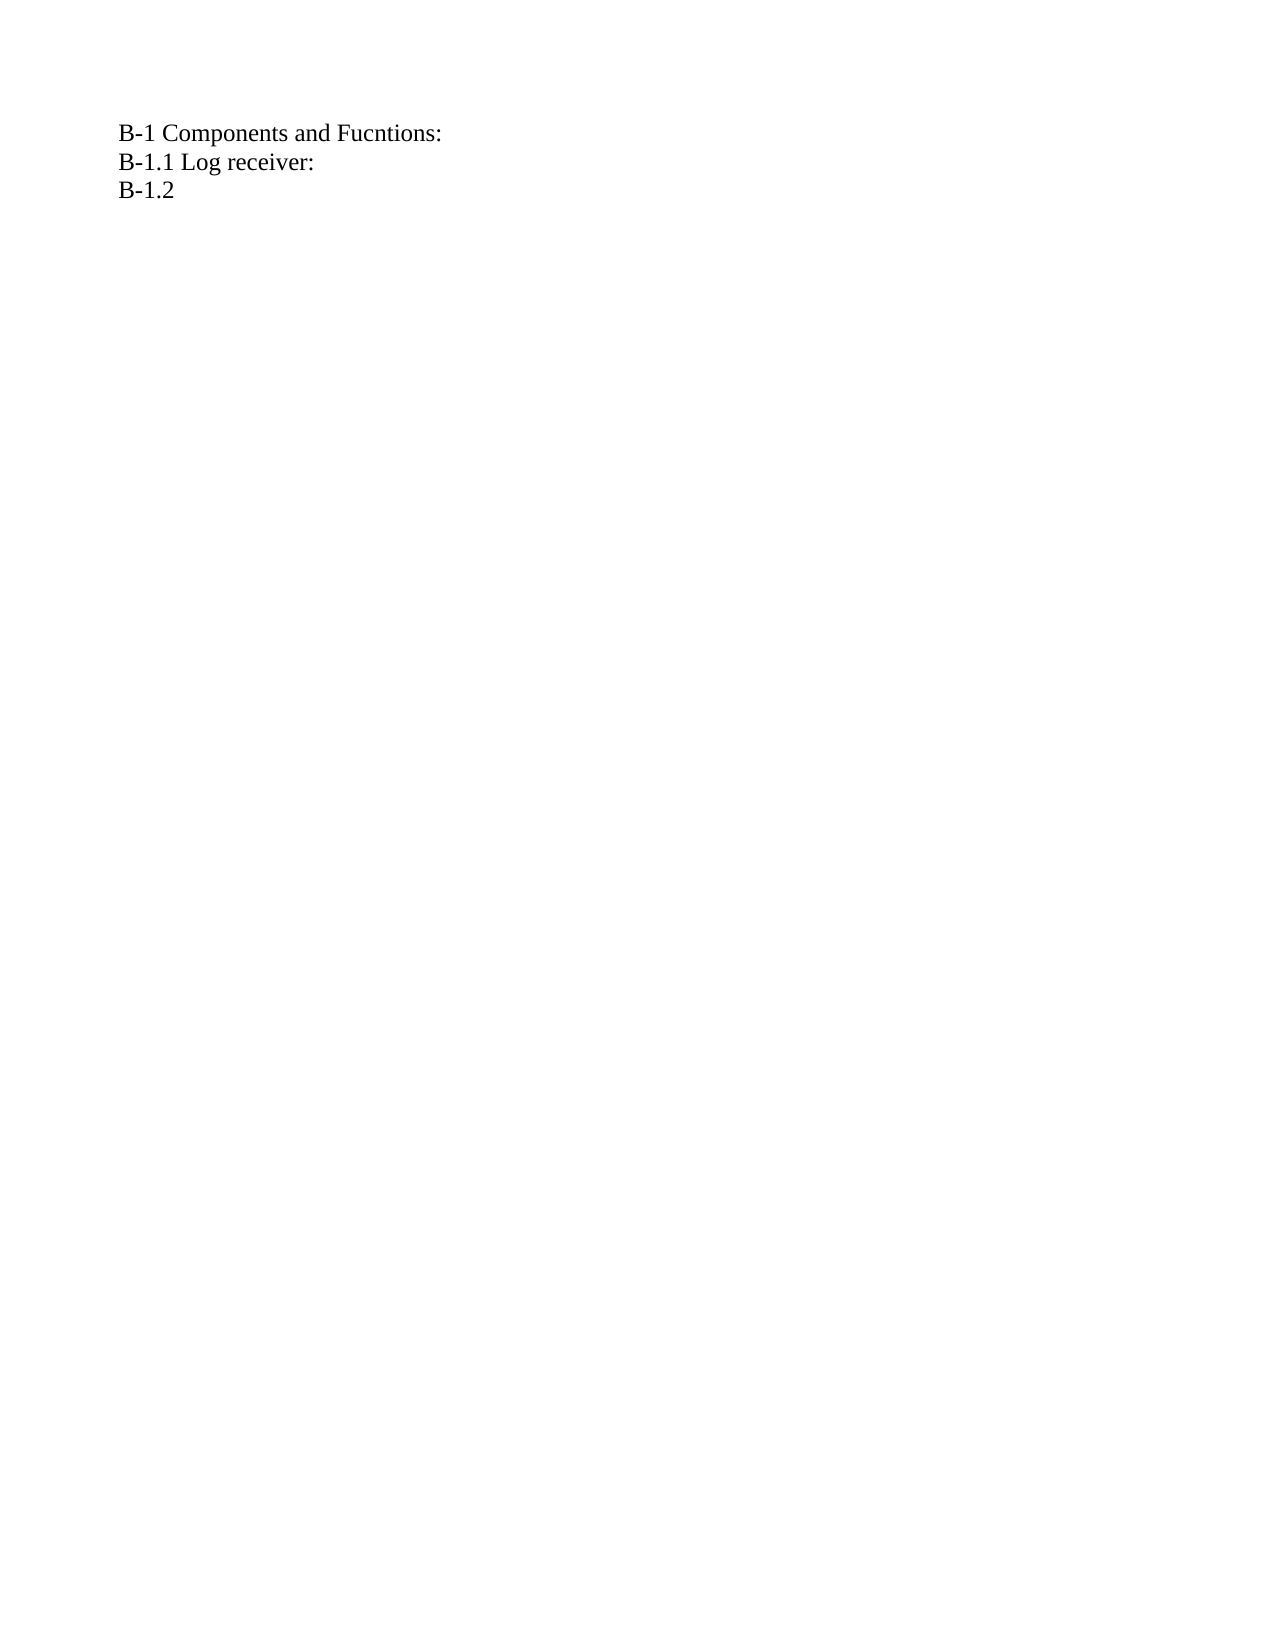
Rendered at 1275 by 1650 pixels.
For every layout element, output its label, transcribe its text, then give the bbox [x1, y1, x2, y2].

text B-1.2 [118, 176, 1157, 204]
text B-1.1 Log receiver: [118, 147, 1157, 176]
text B-1 Components and Fucntions: [118, 118, 1157, 147]
